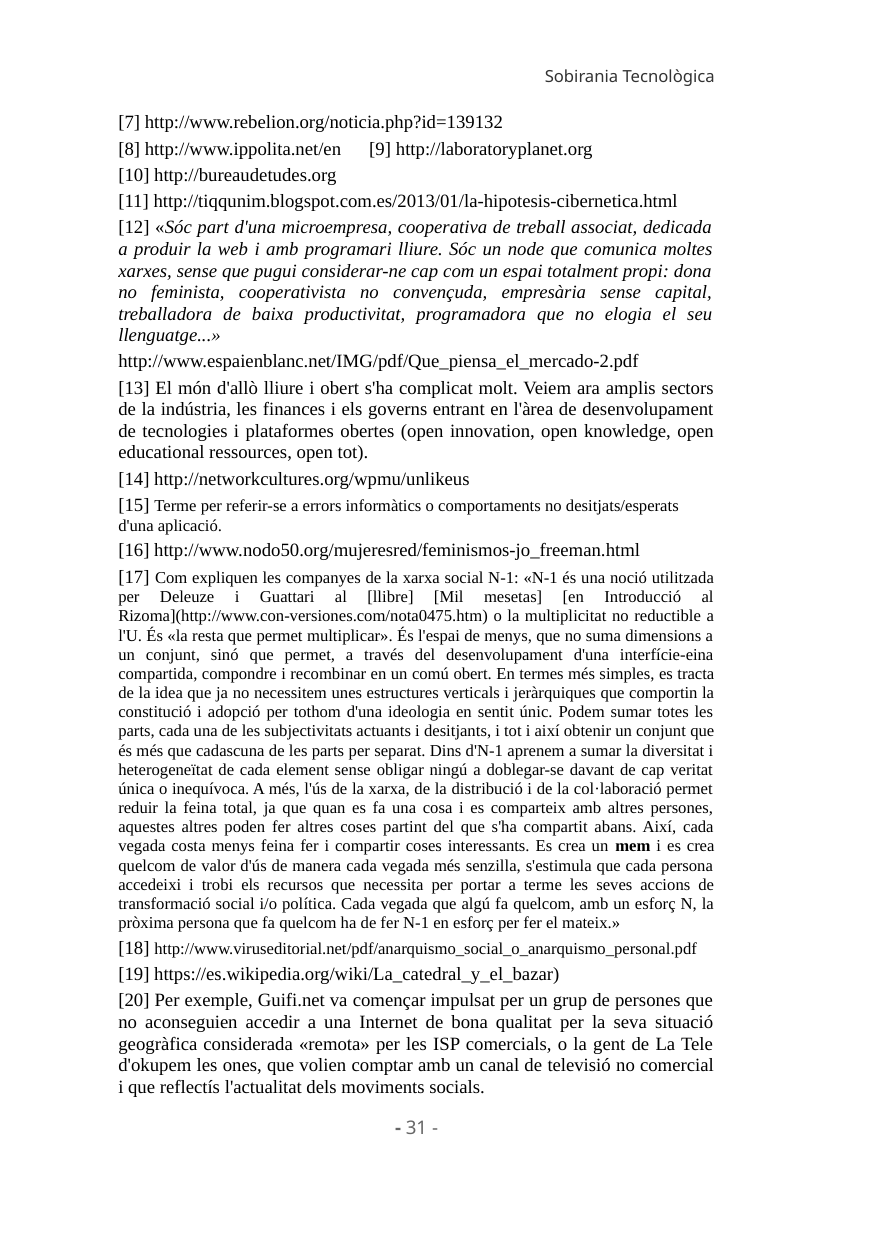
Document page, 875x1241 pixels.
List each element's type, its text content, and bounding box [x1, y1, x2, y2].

text [13] El món d'allò lliure i obert s'ha complicat molt. Veiem ara amplis sectors de la indústria, les finances i els governs entrant en l'àrea de desenvolupament de tecnologies i plataformes obertes (open innovation, open knowledge, open educational ressources, open tot). [118, 377, 714, 463]
text [10] http://bureaudetudes.org [118, 164, 714, 185]
text [11] http://tiqqunim.blogspot.com.es/2013/01/la-hipotesis-cibernetica.html [118, 190, 714, 212]
text [19] https://es.wikipedia.org/wiki/La_catedral_y_el_bazar) [118, 963, 714, 984]
text [7] http://www.rebelion.org/noticia.php?id=139132 [118, 111, 714, 133]
text [16] http://www.nodo50.org/mujeresred/feminismos-jo_freeman.html [118, 539, 714, 561]
text [8] http://www.ippolita.net/en [9] http://laboratoryplanet.org [118, 138, 714, 159]
text http://www.espaienblanc.net/IMG/pdf/Que_piensa_el_mercado-2.pdf [118, 350, 714, 372]
text [15] Terme per referir-se a errors informàtics o comportaments no desitjats/esperats d'una aplicació. [118, 494, 714, 534]
text [18] http://www.viruseditorial.net/pdf/anarquismo_social_o_anarquismo_personal.pdf [118, 937, 714, 958]
text [20] Per exemple, Guifi.net va començar impulsat per un grup de persones que no aconseguien accedir a una Internet de bona qualitat per la seva situació geogràfica considerada «remota» per les ISP comercials, o la gent de La Tele d'okupem les ones, que volien comptar amb un canal de televisió no comercial i que reflectís l'actualitat dels moviments socials. [118, 989, 714, 1097]
text [14] http://networkcultures.org/wpmu/unlikeus [118, 468, 714, 489]
text [17] Com expliquen les companyes de la xarxa social N-1: «N-1 és una noció utilitzada per Deleuze i Guattari al [llibre] [Mil mesetas] [en Introducció al Rizoma](http://www.con-versiones.com/nota0475.htm) o la multiplicitat no reductible a l'U. És «la resta que permet multiplicar». És l'espai de menys, que no suma dimensions a un conjunt, sinó que permet, a través del desenvolupament d'una interfície-eina compartida, compondre i recombinar en un comú obert. En termes més simples, es tracta de la idea que ja no necessitem unes estructures verticals i jeràrquiques que comportin la constitució i adopció per tothom d'una ideologia en sentit únic. Podem sumar totes les parts, cada una de les subjectivitats actuants i desitjants, i tot i així obtenir un conjunt que és més que cadascuna de les parts per separat. Dins d'N-1 aprenem a sumar la diversitat i heterogeneïtat de cada element sense obligar ningú a doblegar-se davant de cap veritat única o inequívoca. A més, l'ús de la xarxa, de la distribució i de la col·laboració permet reduir la feina total, ja que quan es fa una cosa i es comparteix amb altres persones, aquestes altres poden fer altres coses partint del que s'ha compartit abans. Així, cada vegada costa menys feina fer i compartir coses interessants. Es crea un mem i es crea quelcom de valor d'ús de manera cada vegada més senzilla, s'estimula que cada persona accedeixi i trobi els recursos que necessita per portar a terme les seves accions de transformació social i/o política. Cada vegada que algú fa quelcom, amb un esforç N, la pròxima persona que fa quelcom ha de fer N-1 en esforç per fer el mateix.» [118, 566, 714, 932]
text [12] «Sóc part d'una microempresa, cooperativa de treball associat, dedicada a produir la web i amb programari lliure. Sóc un node que comunica moltes xarxes, sense que pugui considerar-ne cap com un espai totalment propi: dona no feminista, cooperativista no convençuda, empresària sense capital, treballadora de baixa productivitat, programadora que no elogia el seu llenguatge...» [118, 216, 714, 346]
